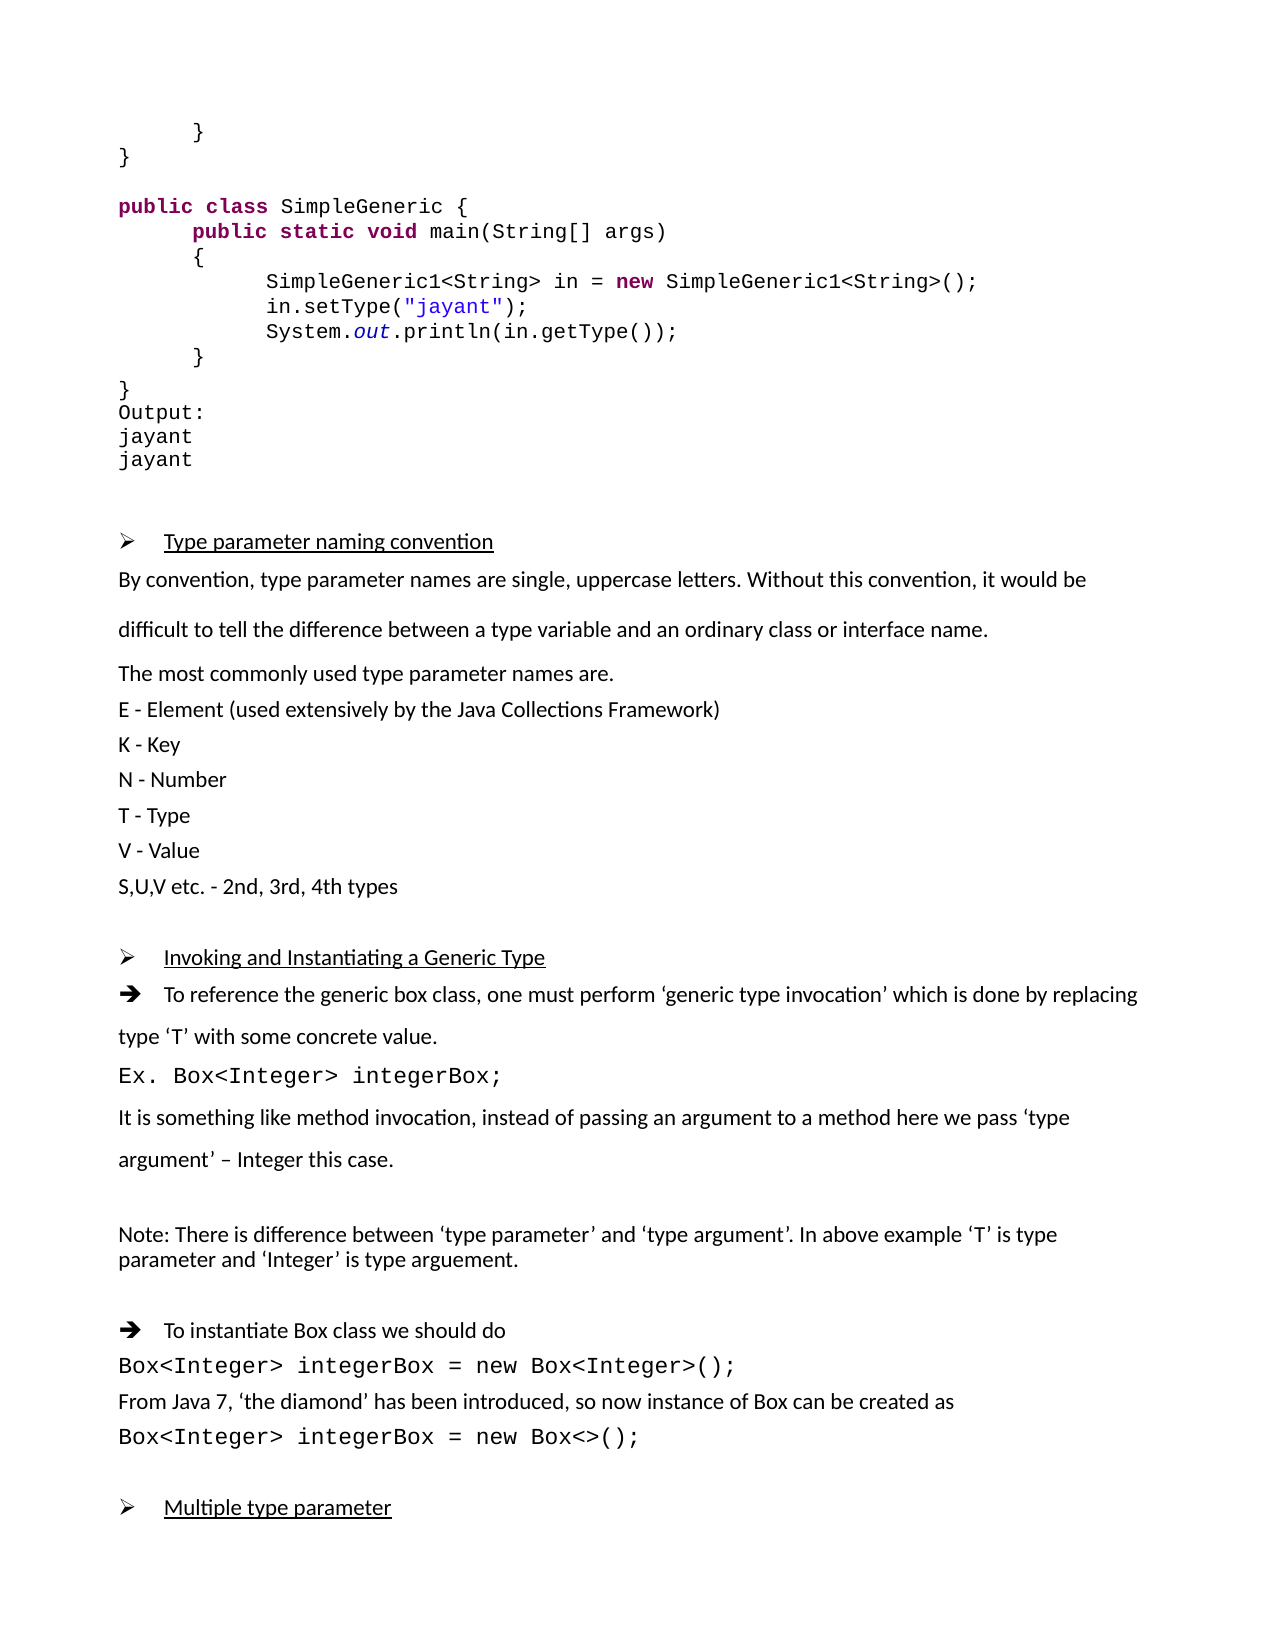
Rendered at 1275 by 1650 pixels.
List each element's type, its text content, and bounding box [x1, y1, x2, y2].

text V - Value [118, 839, 1157, 864]
text in.setType("jayant"); [118, 293, 1157, 318]
text K - Key [118, 732, 1157, 757]
list To reference the generic box class, one must perform ‘generic type invocation’ which is done by replacing type ‘T’ with some concrete value. [118, 980, 1157, 1050]
text Ex. Box<Integer> integerBox; [118, 1064, 1157, 1090]
text SimpleGeneric1<String> in = new SimpleGeneric1<String>(); [118, 268, 1157, 293]
text public class SimpleGeneric { [118, 193, 1157, 218]
text Box<Integer> integerBox = new Box<Integer>(); [118, 1354, 1157, 1379]
text } [118, 143, 1157, 168]
text Output: [118, 402, 1157, 426]
text From Java 7, ‘the diamond’ has been introduced, so now instance of Box can be created as [118, 1389, 1157, 1414]
text { [118, 243, 1157, 268]
list Invoking and Instantiating a Generic Type [118, 945, 1157, 970]
text The most commonly used type parameter names are. [118, 662, 1157, 687]
text It is something like method invocation, instead of passing an argument to a method here we pass ‘type argument’ – Integer this case. [118, 1103, 1157, 1173]
text T - Type [118, 803, 1157, 828]
text } [118, 343, 1157, 368]
text System.out.println(in.getType()); [118, 318, 1157, 343]
text Box<Integer> integerBox = new Box<>(); [118, 1424, 1157, 1449]
list Type parameter naming convention [118, 529, 1157, 554]
text N - Number [118, 768, 1157, 793]
text By convention, type parameter names are single, uppercase letters. Without this convention, it would be difficult to tell the difference between a type variable and an ordinary class or interface name. [118, 565, 1157, 644]
text } [118, 118, 1157, 143]
list To instantiate Box class we should do [118, 1318, 1157, 1343]
list Multiple type parameter [118, 1495, 1157, 1520]
text E - Element (used extensively by the Java Collections Framework) [118, 697, 1157, 722]
text jayant [118, 426, 1157, 449]
text jayant [118, 449, 1157, 473]
text } [118, 378, 1157, 402]
text Note: There is difference between ‘type parameter’ and ‘type argument’. In above example ‘T’ is type parameter and ‘Integer’ is type arguement. [118, 1222, 1157, 1272]
text public static void main(String[] args) [118, 218, 1157, 243]
text S,U,V etc. - 2nd, 3rd, 4th types [118, 874, 1157, 899]
